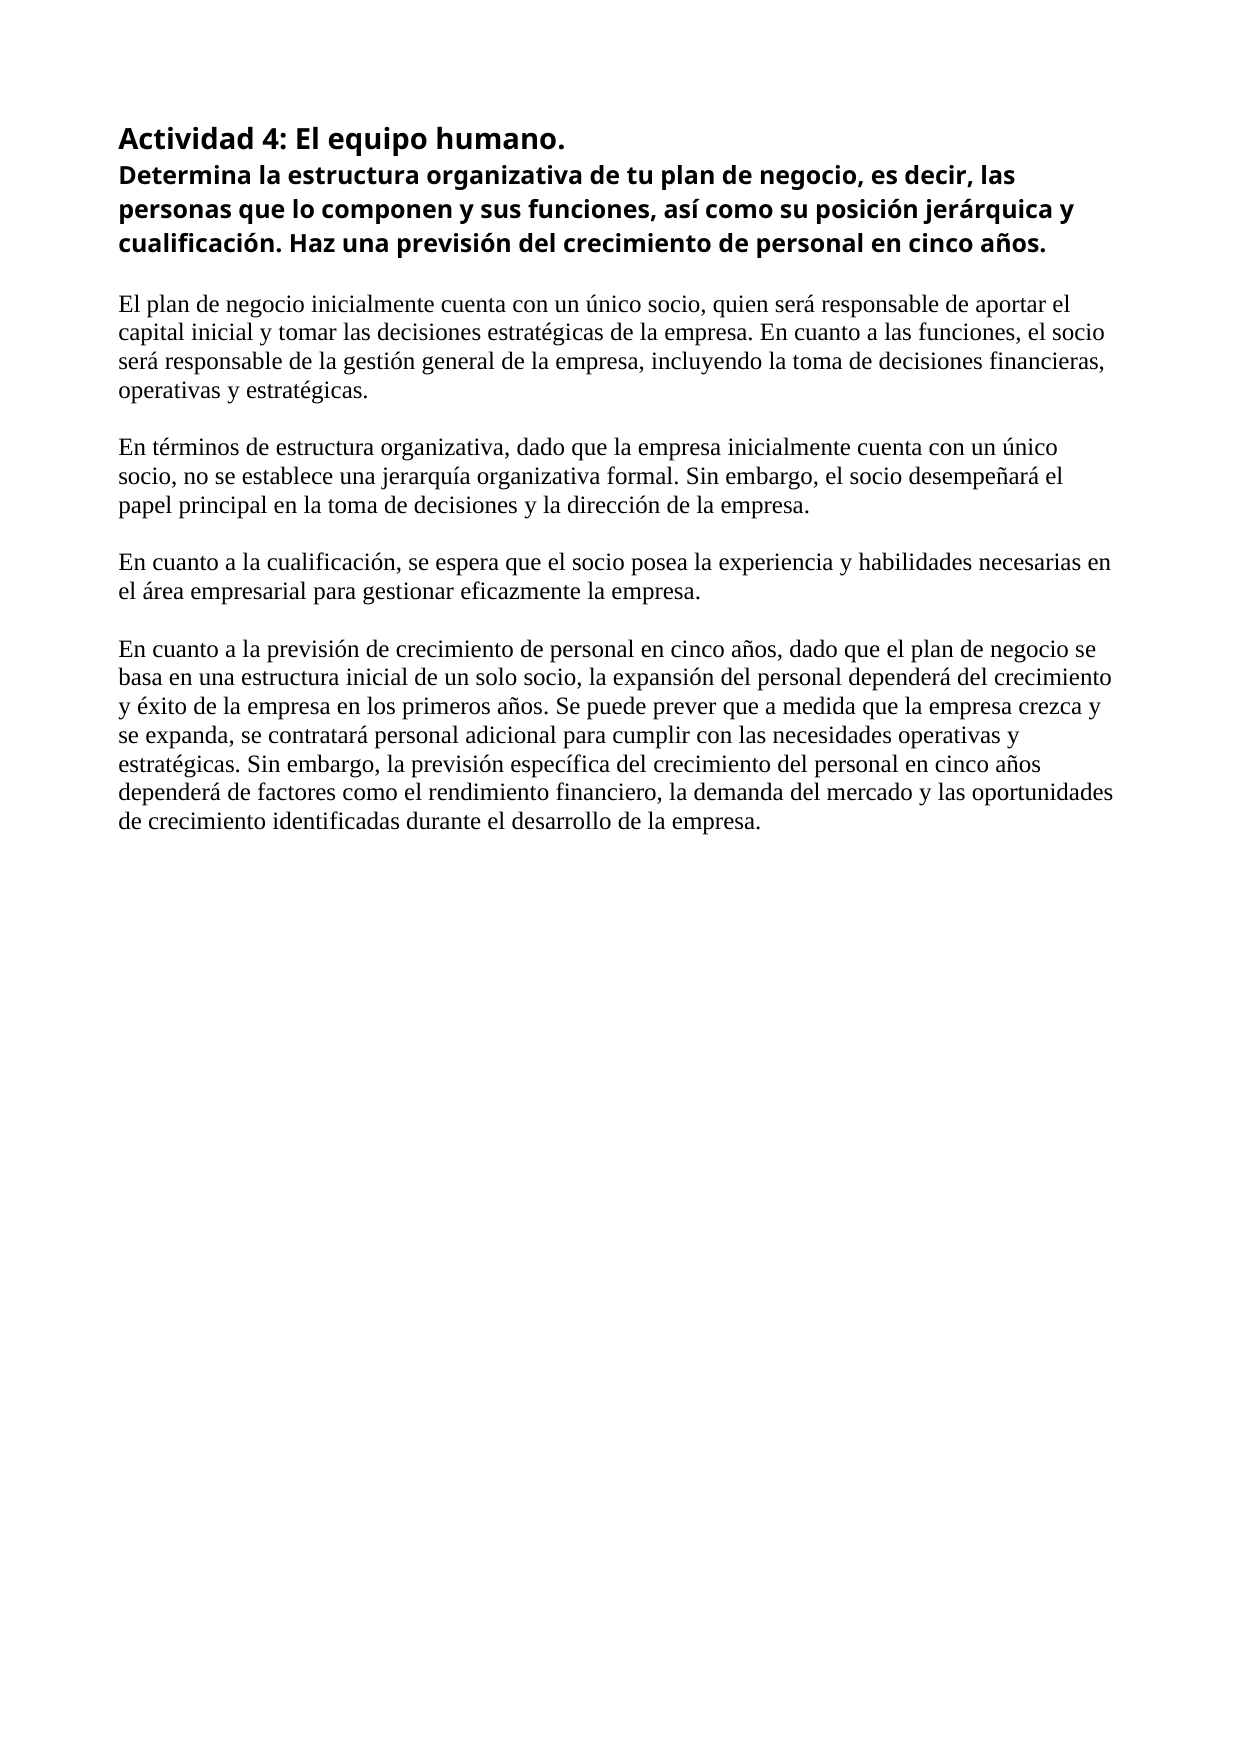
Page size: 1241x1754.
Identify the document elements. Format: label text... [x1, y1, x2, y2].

text Actividad 4: El equipo humano. [118, 118, 1122, 158]
text En cuanto a la previsión de crecimiento de personal en cinco años, dado que el plan de negocio se basa en una estructura inicial de un solo socio, la expansión del personal dependerá del crecimiento y éxito de la empresa en los primeros años. Se puede prever que a medida que la empresa crezca y se expanda, se contratará personal adicional para cumplir con las necesidades operativas y estratégicas. Sin embargo, la previsión específica del crecimiento del personal en cinco años dependerá de factores como el rendimiento financiero, la demanda del mercado y las oportunidades de crecimiento identificadas durante el desarrollo de la empresa. [118, 634, 1122, 835]
text En términos de estructura organizativa, dado que la empresa inicialmente cuenta con un único socio, no se establece una jerarquía organizativa formal. Sin embargo, el socio desempeñará el papel principal en la toma de decisiones y la dirección de la empresa. [118, 432, 1122, 519]
text En cuanto a la cualificación, se espera que el socio posea la experiencia y habilidades necesarias en el área empresarial para gestionar eficazmente la empresa. [118, 547, 1122, 605]
text El plan de negocio inicialmente cuenta con un único socio, quien será responsable de aportar el capital inicial y tomar las decisiones estratégicas de la empresa. En cuanto a las funciones, el socio será responsable de la gestión general de la empresa, incluyendo la toma de decisiones financieras, operativas y estratégicas. [118, 289, 1122, 404]
text Determina la estructura organizativa de tu plan de negocio, es decir, las personas que lo componen y sus funciones, así como su posición jerárquica y cualificación. Haz una previsión del crecimiento de personal en cinco años. [118, 158, 1122, 260]
